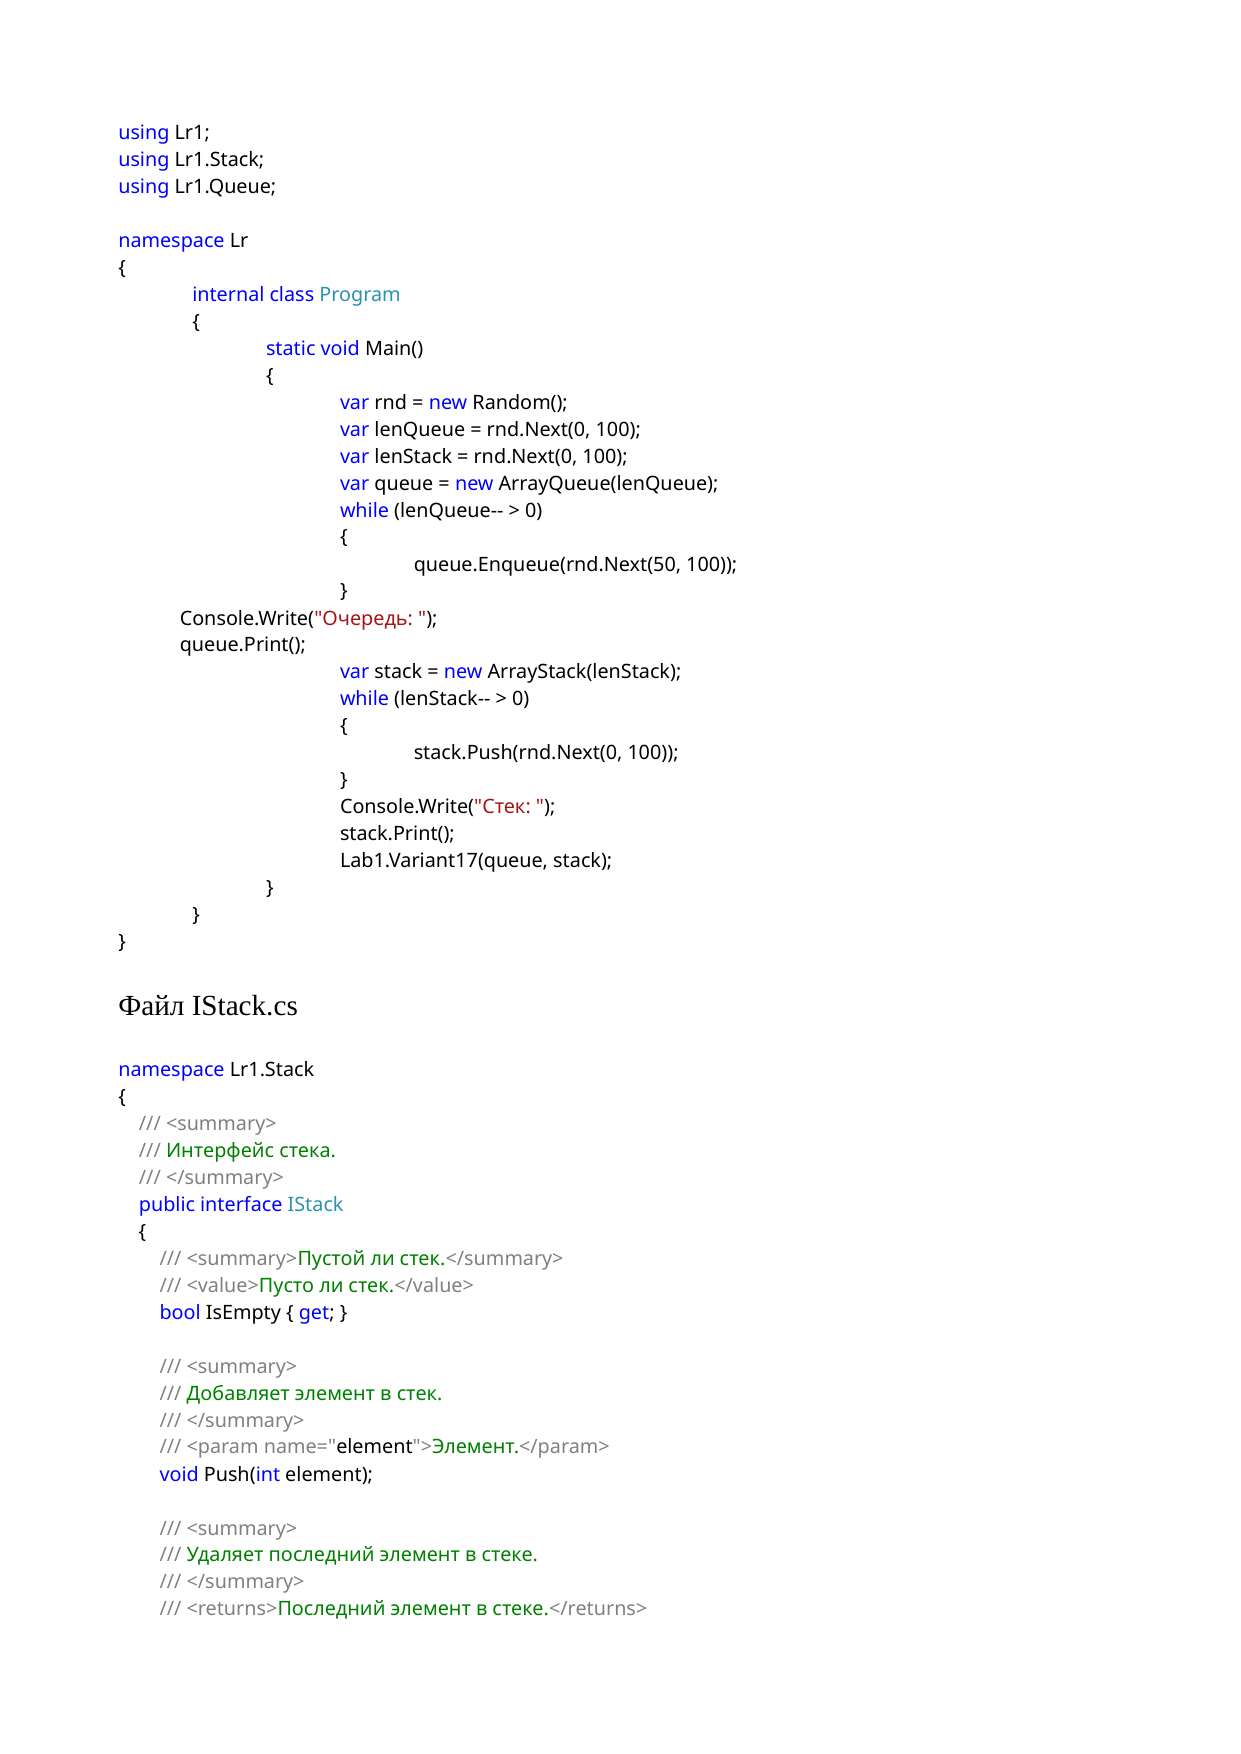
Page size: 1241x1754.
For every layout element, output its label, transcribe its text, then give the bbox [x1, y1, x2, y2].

text { [118, 523, 1122, 550]
text var queue = new ArrayQueue(lenQueue); [118, 469, 1122, 496]
text stack.Push(rnd.Next(0, 100)); [118, 739, 1122, 766]
text /// <summary>Пустой ли стек.</summary> [118, 1244, 1122, 1271]
text /// <param name="element">Элемент.</param> [118, 1433, 1122, 1460]
text /// </summary> [118, 1163, 1122, 1190]
text } [118, 927, 1122, 954]
text queue.Print(); [118, 631, 1122, 658]
text /// </summary> [118, 1406, 1122, 1433]
text while (lenStack-- > 0) [118, 685, 1122, 712]
text Console.Write("Стек: "); [118, 793, 1122, 819]
text bool IsEmpty { get; } [118, 1298, 1122, 1325]
text /// <summary> [118, 1109, 1122, 1136]
text /// </summary> [118, 1568, 1122, 1595]
text /// <returns>Последний элемент в стеке.</returns> [118, 1595, 1122, 1622]
text } [118, 901, 1122, 927]
text /// <summary> [118, 1514, 1122, 1541]
text { [118, 253, 1122, 280]
text } [118, 766, 1122, 793]
text /// Интерфейс стека. [118, 1136, 1122, 1163]
text using Lr1; [118, 118, 1122, 145]
text namespace Lr1.Stack [118, 1055, 1122, 1082]
text /// <summary> [118, 1352, 1122, 1379]
text Файл IStack.cs [118, 988, 1122, 1022]
text stack.Print(); [118, 819, 1122, 847]
text Lab1.Variant17(queue, stack); [118, 847, 1122, 873]
text { [118, 361, 1122, 388]
text /// Добавляет элемент в стек. [118, 1379, 1122, 1406]
text using Lr1.Stack; [118, 145, 1122, 172]
text void Push(int element); [118, 1460, 1122, 1487]
text var lenQueue = rnd.Next(0, 100); [118, 415, 1122, 442]
text } [118, 577, 1122, 604]
text while (lenQueue-- > 0) [118, 496, 1122, 523]
text Console.Write("Очередь: "); [118, 604, 1122, 631]
text { [118, 712, 1122, 739]
text { [118, 1217, 1122, 1244]
text queue.Enqueue(rnd.Next(50, 100)); [118, 550, 1122, 577]
text /// Удаляет последний элемент в стеке. [118, 1541, 1122, 1568]
text { [118, 307, 1122, 334]
text internal class Program [118, 280, 1122, 307]
text static void Main() [118, 334, 1122, 361]
text var stack = new ArrayStack(lenStack); [118, 658, 1122, 685]
text public interface IStack [118, 1190, 1122, 1217]
text } [118, 873, 1122, 901]
text var lenStack = rnd.Next(0, 100); [118, 442, 1122, 469]
text { [118, 1082, 1122, 1109]
text namespace Lr [118, 226, 1122, 253]
text using Lr1.Queue; [118, 172, 1122, 199]
text var rnd = new Random(); [118, 388, 1122, 415]
text /// <value>Пусто ли стек.</value> [118, 1271, 1122, 1298]
